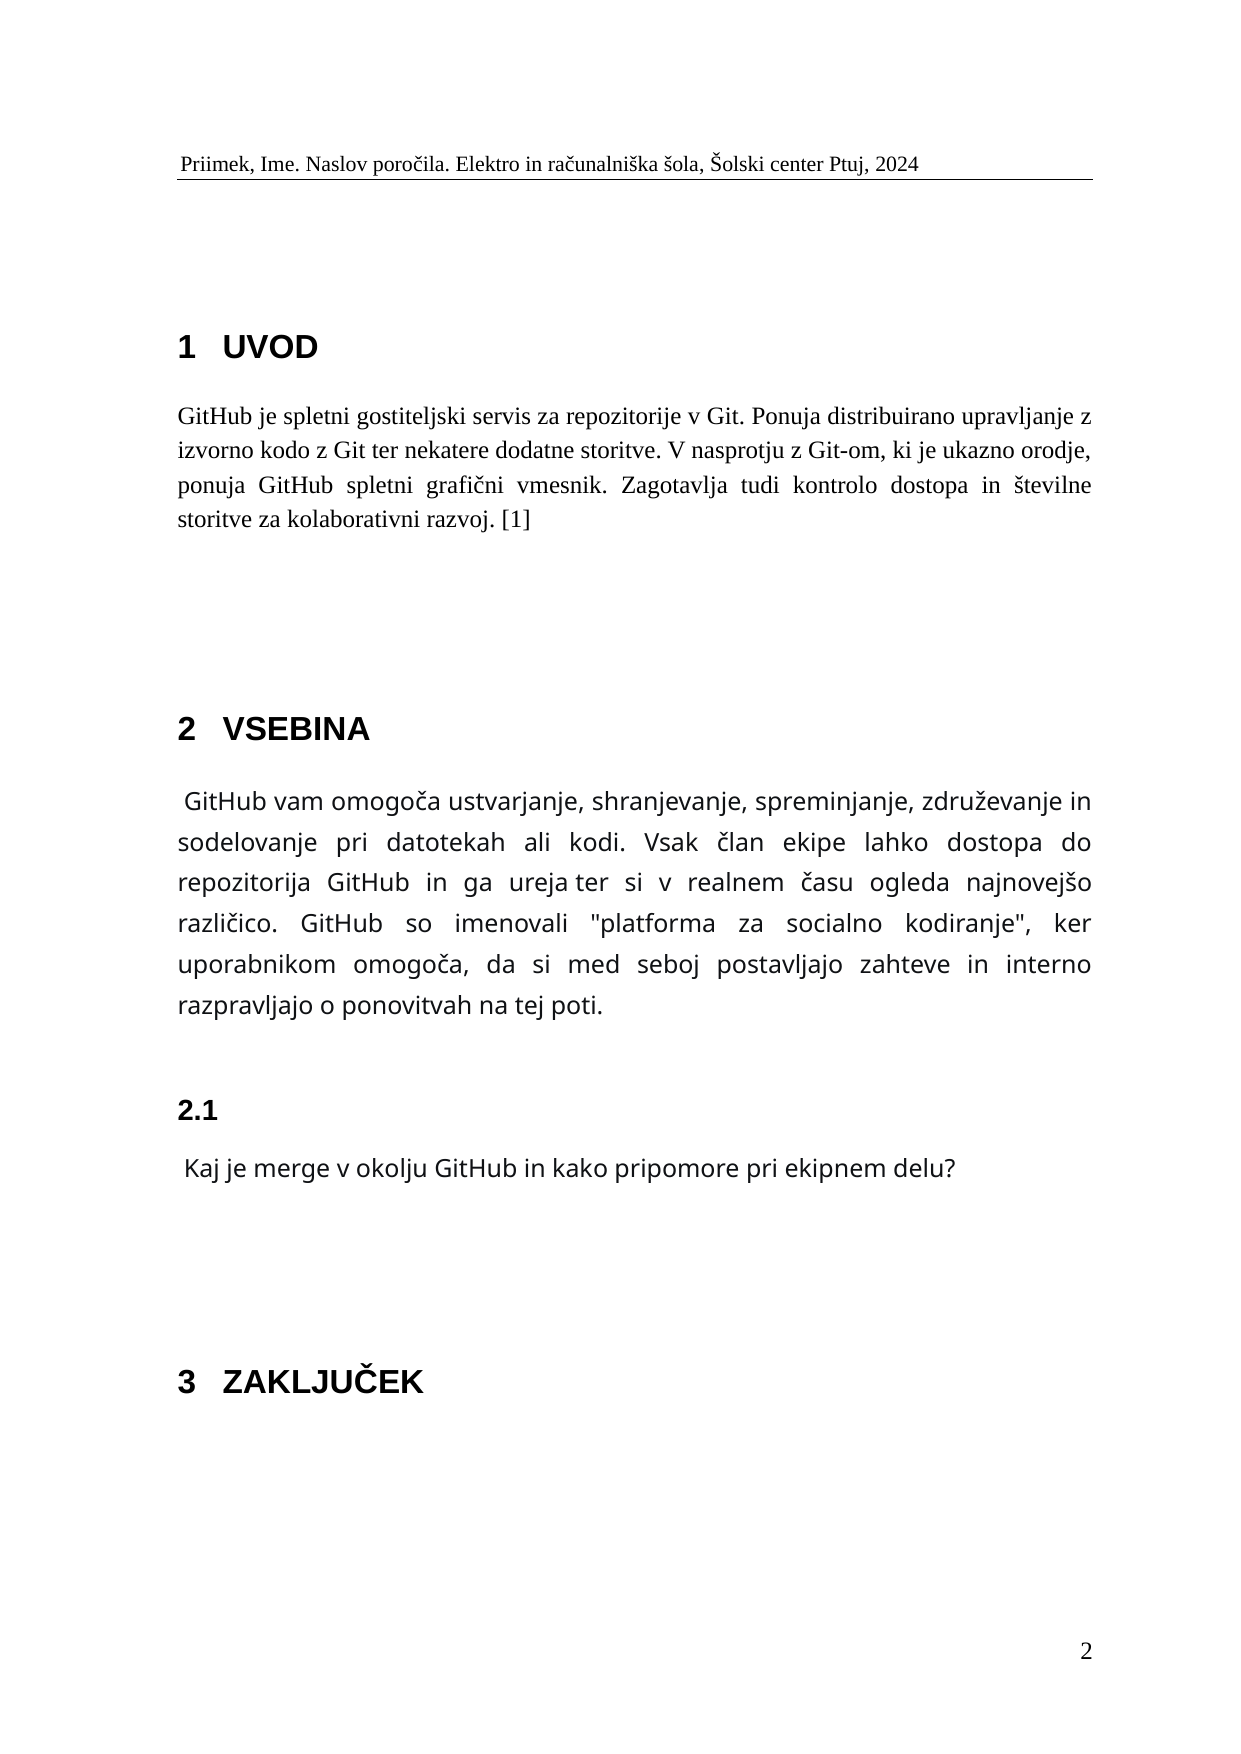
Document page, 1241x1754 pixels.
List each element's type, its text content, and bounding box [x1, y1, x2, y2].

text Kaj je merge v okolju GitHub in kako pripomore pri ekipnem delu? [177, 1151, 1093, 1184]
subtitle Zaključek [177, 1362, 1093, 1400]
text GitHub vam omogoča ustvarjanje, shranjevanje, spreminjanje, združevanje in sodelovanje pri datotekah ali kodi. Vsak član ekipe lahko dostopa do repozitorija GitHub in ga ureja ter si v realnem času ogleda najnovejšo različico. GitHub so imenovali "platforma za socialno kodiranje", ker uporabnikom omogoča, da si med seboj postavljajo zahteve in interno razpravljajo o ponovitvah na tej poti. [177, 783, 1093, 1022]
subtitle uvod [177, 327, 1093, 366]
subtitle Vsebina [177, 709, 1093, 748]
text GitHub je spletni gostiteljski servis za repozitorije v Git. Ponuja distribuirano upravljanje z izvorno kodo z Git ter nekatere dodatne storitve. V nasprotju z Git-om, ki je ukazno orodje, ponuja GitHub spletni grafični vmesnik. Zagotavlja tudi kontrolo dostopa in številne storitve za kolaborativni razvoj. [1] [177, 401, 1093, 533]
